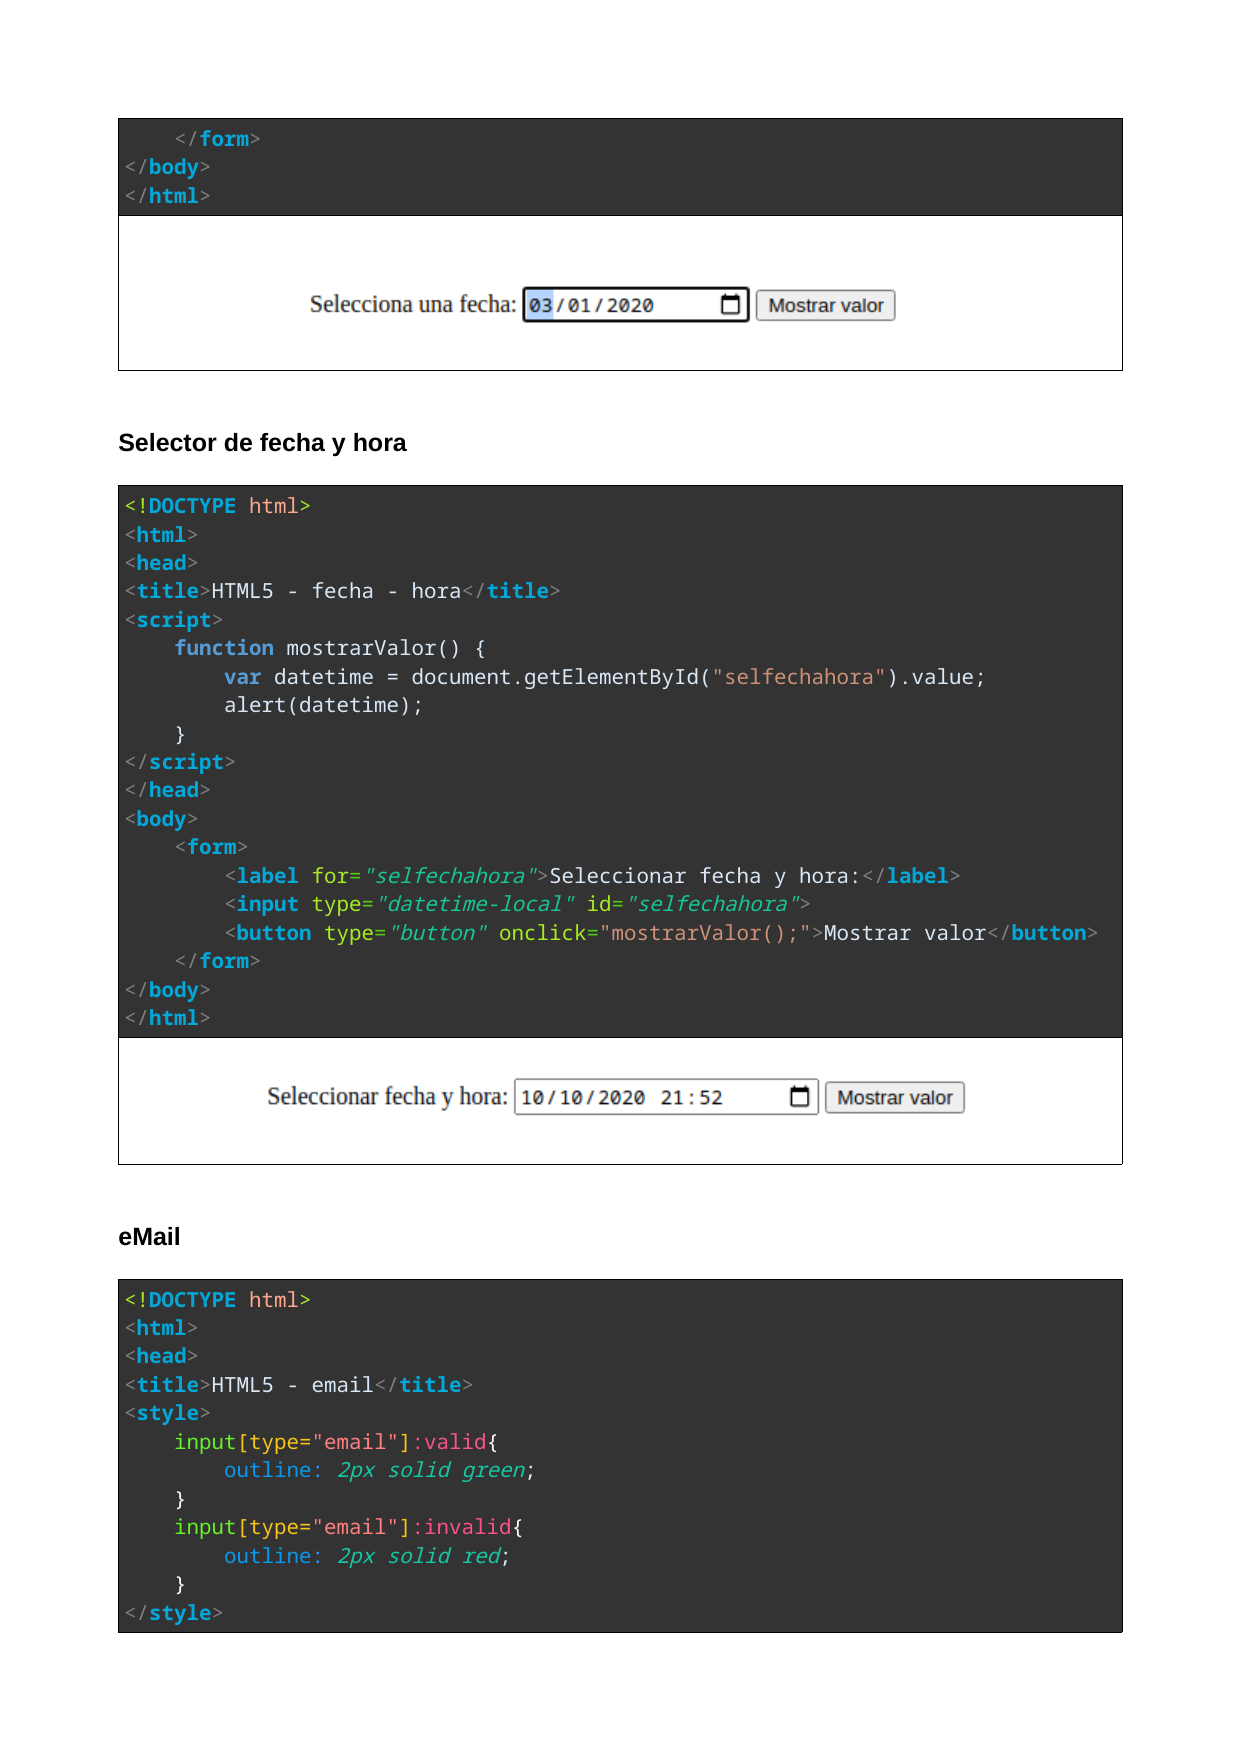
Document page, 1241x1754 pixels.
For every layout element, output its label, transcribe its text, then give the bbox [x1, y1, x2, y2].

table_header </form> </body> </html> [119, 119, 1122, 215]
table_header <!DOCTYPE html> <html> <head> <title>HTML5 - email</title> <style> input[type="email"]:valid{ outline: 2px solid green; } input[type="email"]:invalid{ outline: 2px solid red; } </style> [119, 1280, 1122, 1632]
text eMail [118, 1221, 1122, 1250]
table_cell [119, 1038, 1122, 1164]
table_cell [119, 216, 1122, 370]
text Selector de fecha y hora [118, 428, 1122, 457]
table_header <!DOCTYPE html> <html> <head> <title>HTML5 - fecha - hora</title> <script> function mostrarValor() { var datetime = document.getElementById("selfechahora").value; alert(datetime); } </script> </head> <body> <form> <label for="selfechahora">Seleccionar fecha y hora:</label> <input type="datetime-local" id="selfechahora"> <button type="button" onclick="mostrarValor();">Mostrar valor</button> </form> </body> </html> [119, 486, 1122, 1037]
picture [304, 278, 936, 351]
picture [257, 1071, 983, 1126]
